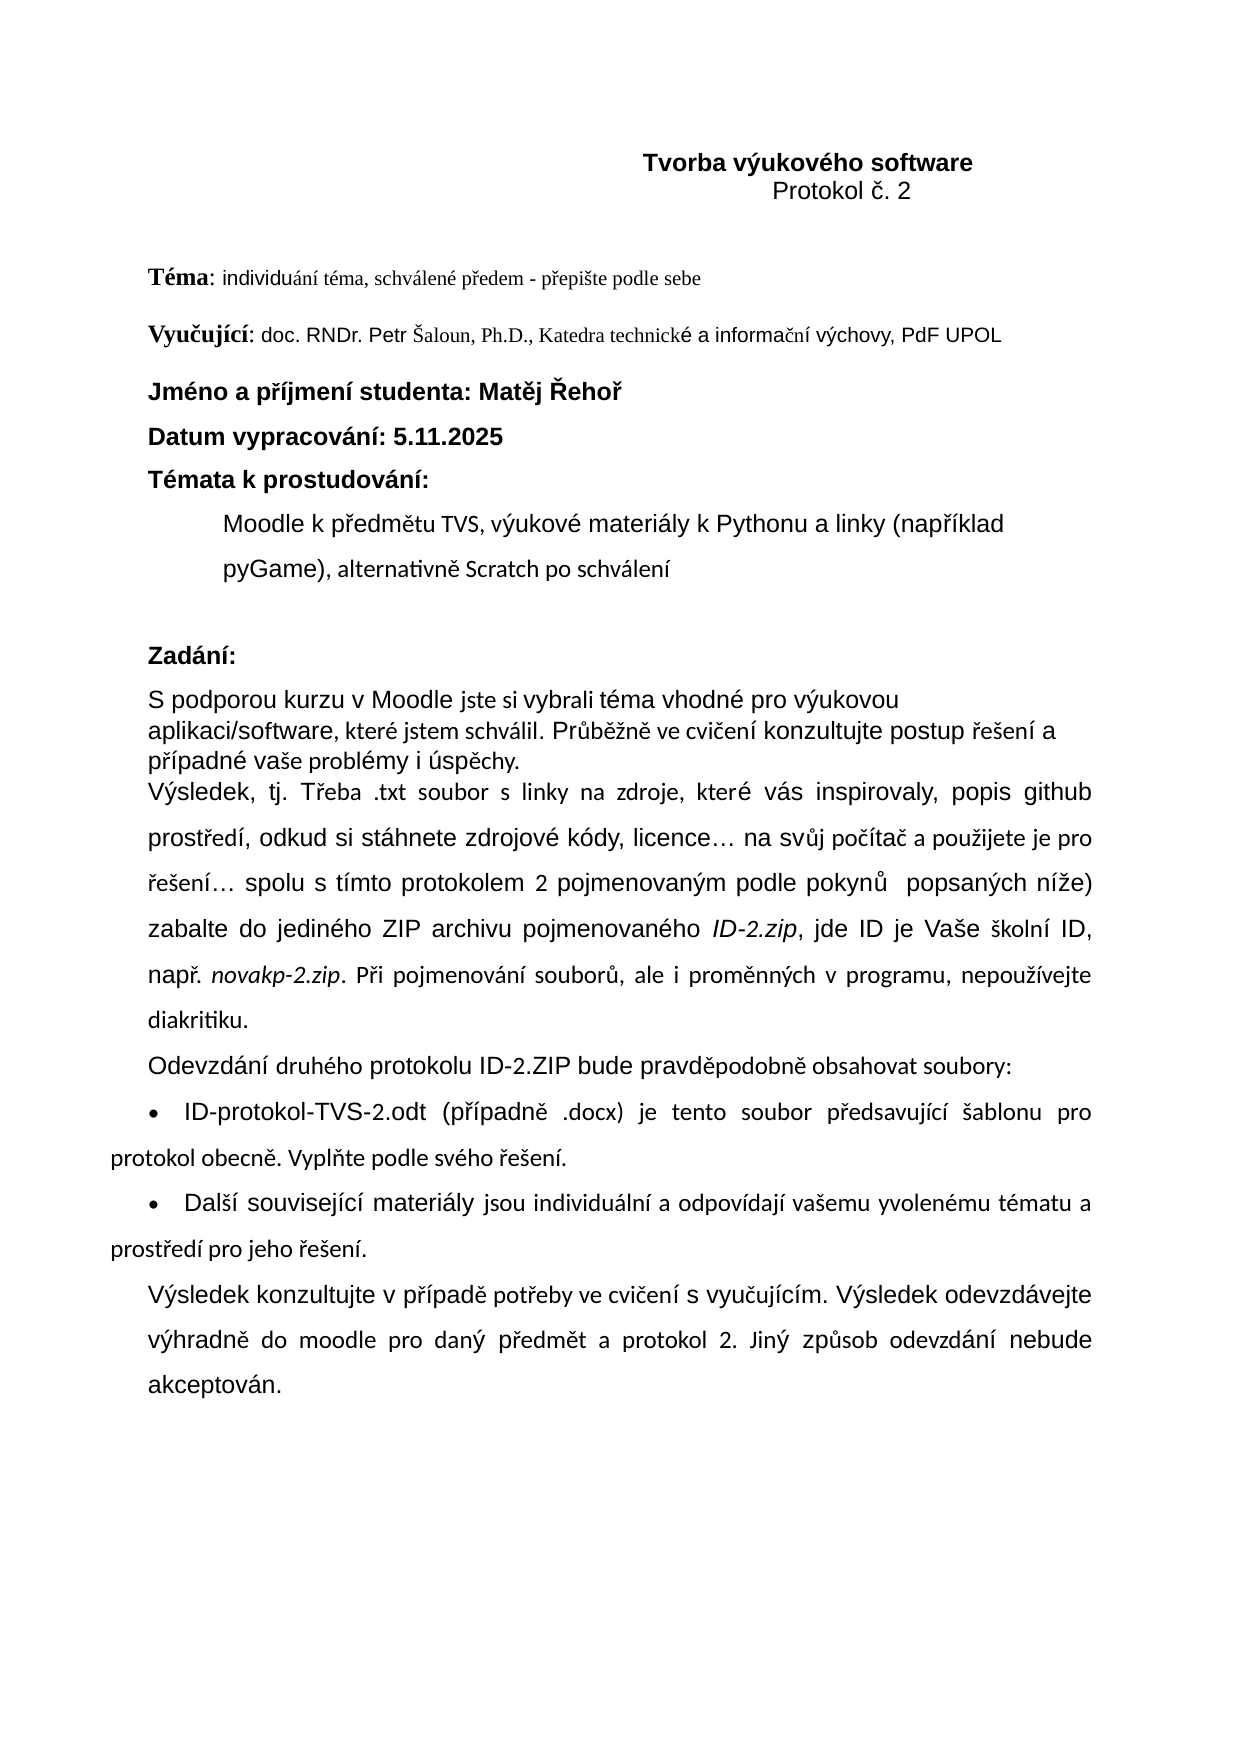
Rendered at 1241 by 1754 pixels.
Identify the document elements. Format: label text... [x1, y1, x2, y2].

text Jméno a příjmení studenta: Matěj Řehoř [148, 376, 1093, 406]
text Tvorba výukového software [148, 148, 1093, 176]
text Výsledek, tj. Třeba .txt soubor s linky na zdroje, které vás inspirovaly, popis github prostředí, odkud si stáhnete zdrojové kódy, licence… na svůj počítač a použijete je pro řešení… spolu s tímto protokolem 2 pojmenovaným podle pokynů popsaných níže) zabalte do jediného ZIP archivu pojmenovaného ID-2.zip, jde ID je Vaše školní ID, např. novakp-2.zip. Při pojmenování souborů, ale i proměnných v programu, nepoužívejte diakritiku. [148, 776, 1093, 1035]
list Další související materiály jsou individuální a odpovídají vašemu yvolenému tématu a prostředí pro jeho řešení. [110, 1187, 1093, 1264]
text Moodle k předmětu TVS, výukové materiály k Pythonu a linky (například pyGame), alternativně Scratch po schválení [223, 508, 1093, 584]
list ID-protokol-TVS-2.odt (případně .docx) je tento soubor předsavující šablonu pro protokol obecně. Vyplňte podle svého řešení. [110, 1096, 1093, 1172]
text Protokol č. 2 [148, 176, 1093, 205]
text Témata k prostudování: [148, 465, 1093, 493]
text Zadání: [148, 641, 1093, 670]
text Datum vypracování: 5.11.2025 [148, 422, 1093, 450]
text Téma: individuání téma, schválené předem - přepište podle sebe [148, 262, 1093, 291]
text Odevzdání druhého protokolu ID-2.ZIP bude pravděpodobně obsahovat soubory: [148, 1050, 1093, 1081]
text Vyučující: doc. RNDr. Petr Šaloun, Ph.D., Katedra technické a informační výchovy, PdF UPOL [148, 319, 1093, 348]
text Výsledek konzultujte v případě potřeby ve cvičení s vyučujícím. Výsledek odevzdávejte výhradně do moodle pro daný předmět a protokol 2. Jiný způsob odevzdání nebude akceptován. [148, 1279, 1093, 1398]
text S podporou kurzu v Moodle jste si vybrali téma vhodné pro výukovou aplikaci/software, které jstem schválil. Průběžně ve cvičení konzultujte postup řešení a případné vaše problémy i úspěchy. [148, 684, 1093, 776]
